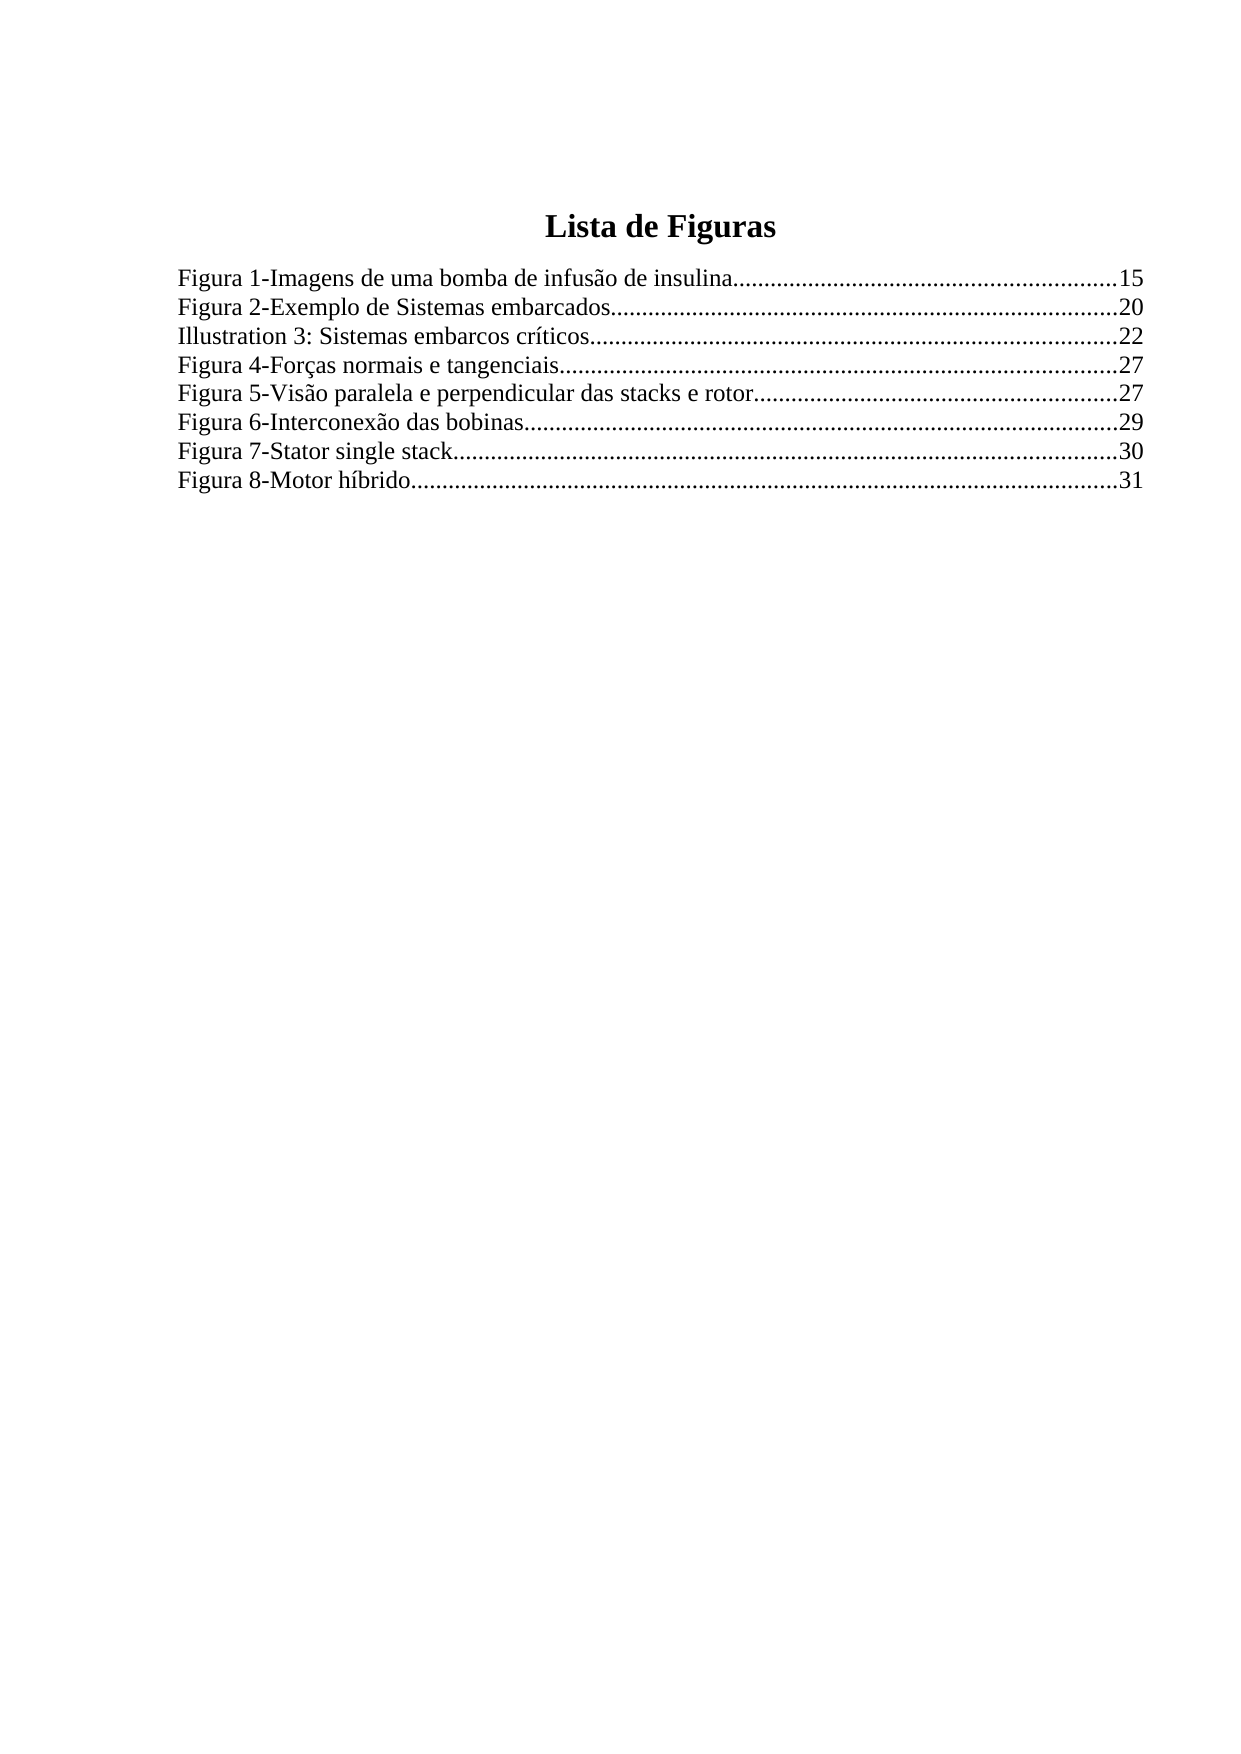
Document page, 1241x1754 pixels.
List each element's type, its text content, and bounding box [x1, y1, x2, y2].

text Figura 1-Imagens de uma bomba de infusão de insulina 15 [177, 263, 1144, 292]
text Figura 8-Motor híbrido 31 [177, 465, 1144, 493]
text Figura 7-Stator single stack 30 [177, 436, 1144, 465]
text Figura 6-Interconexão das bobinas 29 [177, 407, 1144, 436]
text Figura 4-Forças normais e tangenciais 27 [177, 350, 1144, 378]
subtitle Lista de Figuras [177, 206, 1144, 244]
text Figura 5-Visão paralela e perpendicular das stacks e rotor 27 [177, 378, 1144, 407]
text Figura 2-Exemplo de Sistemas embarcados 20 [177, 292, 1144, 321]
text Illustration 3: Sistemas embarcos críticos 22 [177, 321, 1144, 350]
